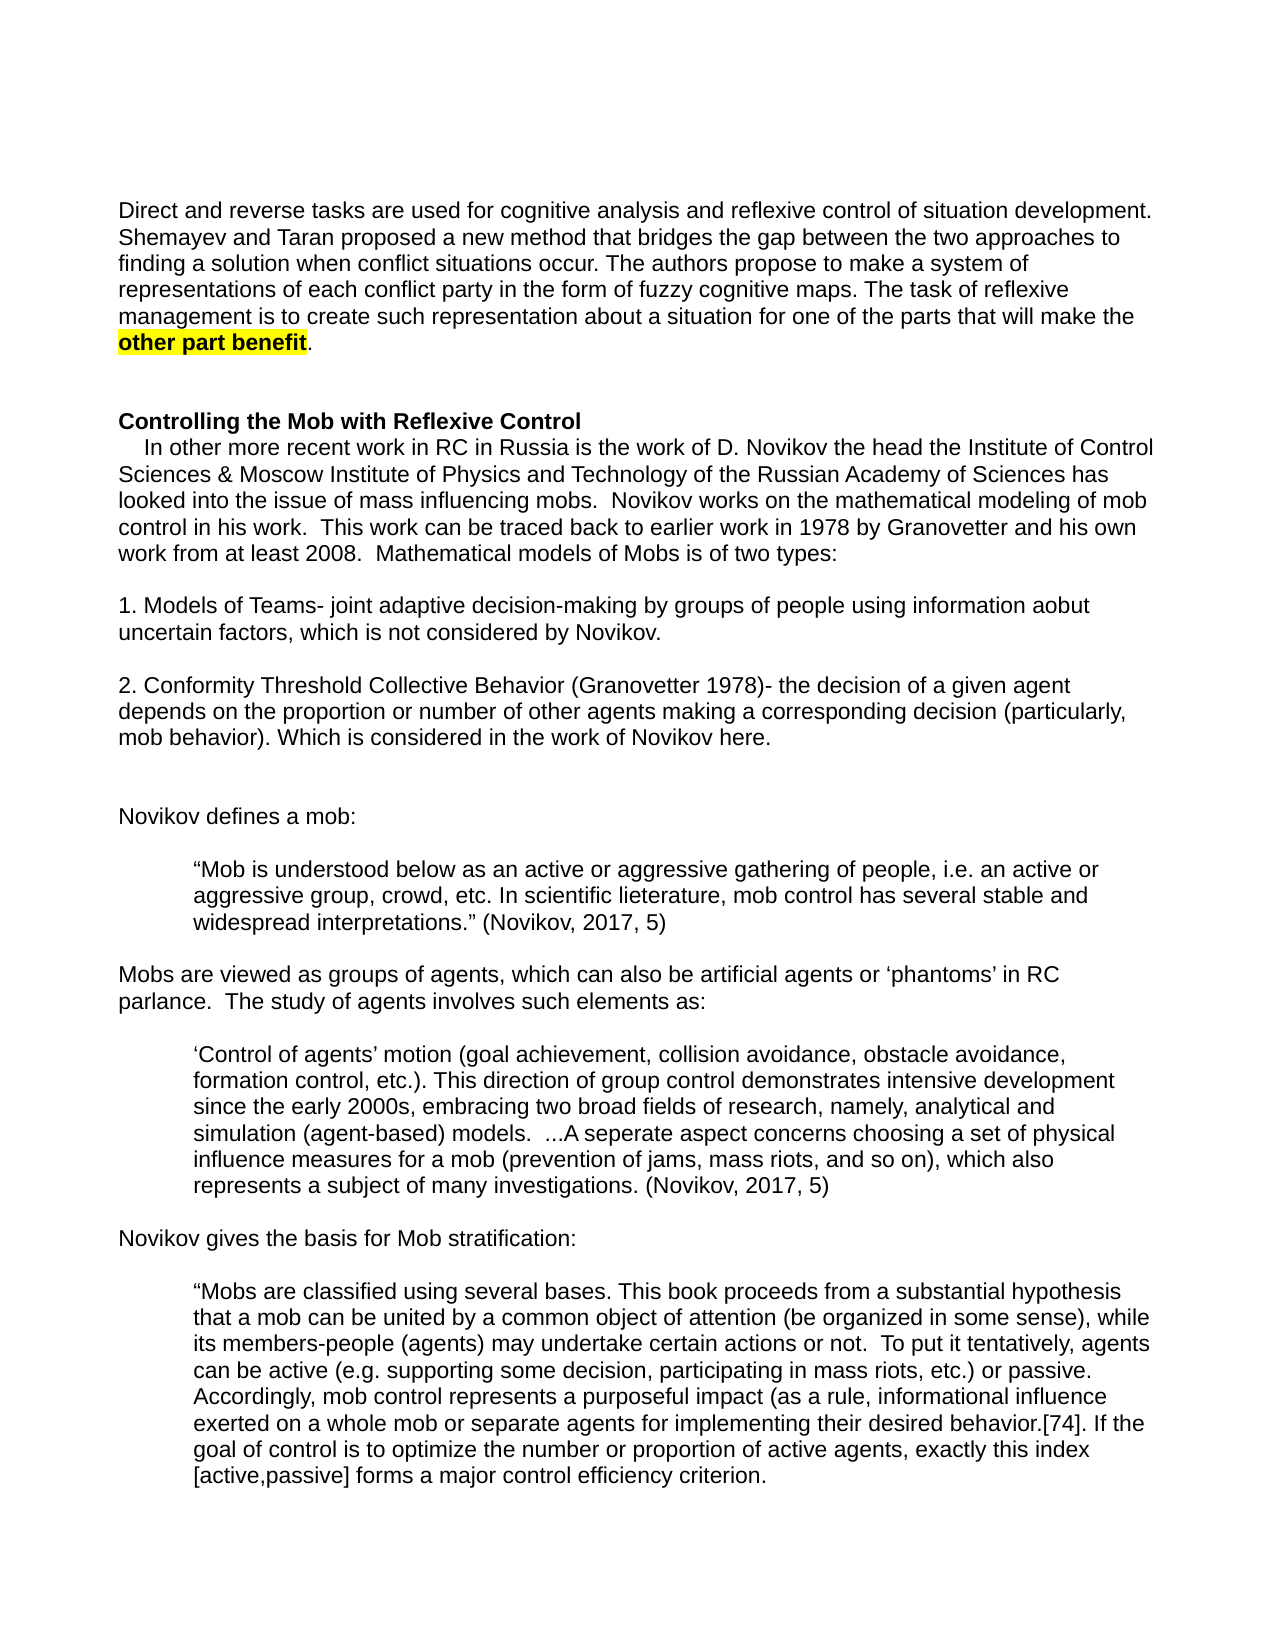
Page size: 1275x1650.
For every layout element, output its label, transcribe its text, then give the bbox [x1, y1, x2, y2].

text Controlling the Mob with Reflexive Control [118, 408, 1157, 434]
text 1. Models of Teams- joint adaptive decision-making by groups of people using information aobut uncertain factors, which is not considered by Novikov. [118, 592, 1157, 645]
text Novikov defines a mob: [118, 803, 1157, 830]
text 2. Conformity Threshold Collective Behavior (Granovetter 1978)- the decision of a given agent depends on the proportion or number of other agents making a corresponding decision (particularly, mob behavior). Which is considered in the work of Novikov here. [118, 672, 1157, 751]
text Mobs are viewed as groups of agents, which can also be artificial agents or ‘phantoms’ in RC parlance. The study of agents involves such elements as: [118, 961, 1157, 1014]
text “Mob is understood below as an active or aggressive gathering of people, i.e. an active or aggressive group, crowd, etc. In scientific lieterature, mob control has several stable and widespread interpretations.” (Novikov, 2017, 5) [193, 856, 1157, 935]
text ‘Control of agents’ motion (goal achievement, collision avoidance, obstacle avoidance, formation control, etc.). This direction of group control demonstrates intensive development since the early 2000s, embracing two broad fields of research, namely, analytical and simulation (agent-based) models. ...A seperate aspect concerns choosing a set of physical influence measures for a mob (prevention of jams, mass riots, and so on), which also represents a subject of many investigations. (Novikov, 2017, 5) [193, 1041, 1157, 1199]
text Direct and reverse tasks are used for cognitive analysis and reflexive control of situation development. Shemayev and Taran proposed a new method that bridges the gap between the two approaches to finding a solution when conflict situations occur. The authors propose to make a system of representations of each conflict party in the form of fuzzy cognitive maps. The task of reflexive management is to create such representation about a situation for one of the parts that will make the other part benefit. [118, 197, 1157, 355]
text In other more recent work in RC in Russia is the work of D. Novikov the head the Institute of Control Sciences & Moscow Institute of Physics and Technology of the Russian Academy of Sciences has looked into the issue of mass influencing mobs. Novikov works on the mathematical modeling of mob control in his work. This work can be traced back to earlier work in 1978 by Granovetter and his own work from at least 2008. Mathematical models of Mobs is of two types: [118, 434, 1157, 566]
text “Mobs are classified using several bases. This book proceeds from a substantial hypothesis that a mob can be united by a common object of attention (be organized in some sense), while its members-people (agents) may undertake certain actions or not. To put it tentatively, agents can be active (e.g. supporting some decision, participating in mass riots, etc.) or passive. Accordingly, mob control represents a purposeful impact (as a rule, informational influence exerted on a whole mob or separate agents for implementing their desired behavior.[74]. If the goal of control is to optimize the number or proportion of active agents, exactly this index [active,passive] forms a major control efficiency criterion. [193, 1278, 1157, 1488]
text Novikov gives the basis for Mob stratification: [118, 1225, 1157, 1251]
